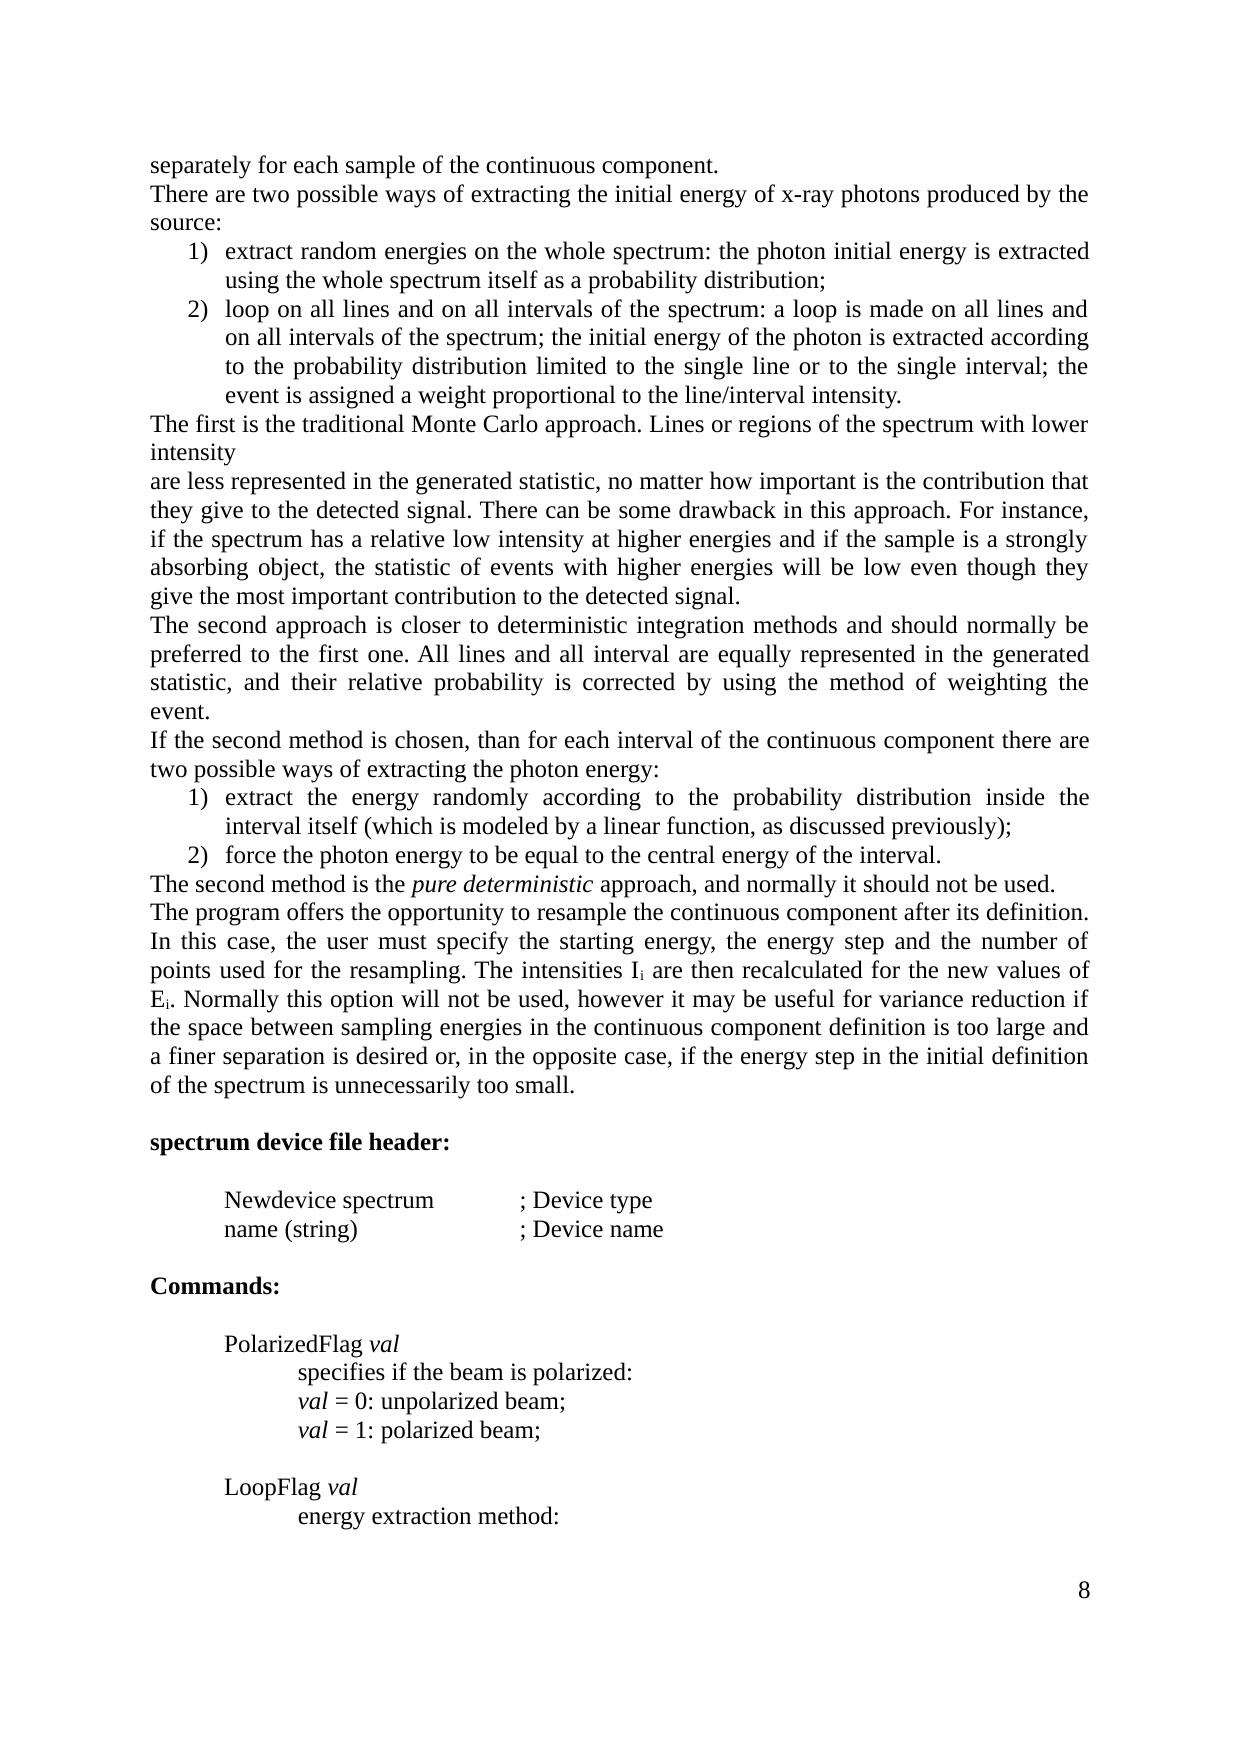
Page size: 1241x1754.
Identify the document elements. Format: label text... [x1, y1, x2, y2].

text val = 1: polarized beam; [150, 1415, 1090, 1444]
text specifies if the beam is polarized: [150, 1357, 1090, 1386]
text The program offers the opportunity to resample the continuous component after its definition. In this case, the user must specify the starting energy, the energy step and the number of points used for the resampling. The intensities Ii are then recalculated for the new values of Ei. Normally this option will not be used, however it may be useful for variance reduction if the space between sampling energies in the continuous component definition is too large and a finer separation is desired or, in the opposite case, if the energy step in the initial definition of the spectrum is unnecessarily too small. [150, 897, 1090, 1099]
text There are two possible ways of extracting the initial energy of x-ray photons produced by the source: [150, 179, 1090, 236]
list loop on all lines and on all intervals of the spectrum: a loop is made on all lines and on all intervals of the spectrum; the initial energy of the photon is extracted according to the probability distribution limited to the single line or to the single interval; the event is assigned a weight proportional to the line/interval intensity. [187, 294, 1090, 409]
text The second method is the pure deterministic approach, and normally it should not be used. [150, 869, 1090, 897]
text energy extraction method: [150, 1501, 1090, 1530]
text Newdevice spectrum ; Device type [150, 1185, 1090, 1214]
text are less represented in the generated statistic, no matter how important is the contribution that they give to the detected signal. There can be some drawback in this approach. For instance, if the spectrum has a relative low intensity at higher energies and if the sample is a strongly absorbing object, the statistic of events with higher energies will be low even though they give the most important contribution to the detected signal. [150, 466, 1090, 610]
text separately for each sample of the continuous component. [150, 150, 1090, 179]
list force the photon energy to be equal to the central energy of the interval. [187, 840, 1090, 869]
list extract the energy randomly according to the probability distribution inside the interval itself (which is modeled by a linear function, as discussed previously); [187, 782, 1090, 840]
text If the second method is chosen, than for each interval of the continuous component there are two possible ways of extracting the photon energy: [150, 725, 1090, 782]
text val = 0: unpolarized beam; [150, 1386, 1090, 1415]
text name (string) ; Device name [150, 1214, 1090, 1242]
text The first is the traditional Monte Carlo approach. Lines or regions of the spectrum with lower intensity [150, 409, 1090, 466]
text Commands: [150, 1271, 1090, 1300]
list extract random energies on the whole spectrum: the photon initial energy is extracted using the whole spectrum itself as a probability distribution; [187, 236, 1090, 294]
text LoopFlag val [150, 1472, 1090, 1501]
text spectrum device file header: [150, 1127, 1090, 1156]
text The second approach is closer to deterministic integration methods and should normally be preferred to the first one. All lines and all interval are equally represented in the generated statistic, and their relative probability is corrected by using the method of weighting the event. [150, 610, 1090, 725]
text PolarizedFlag val [150, 1329, 1090, 1357]
